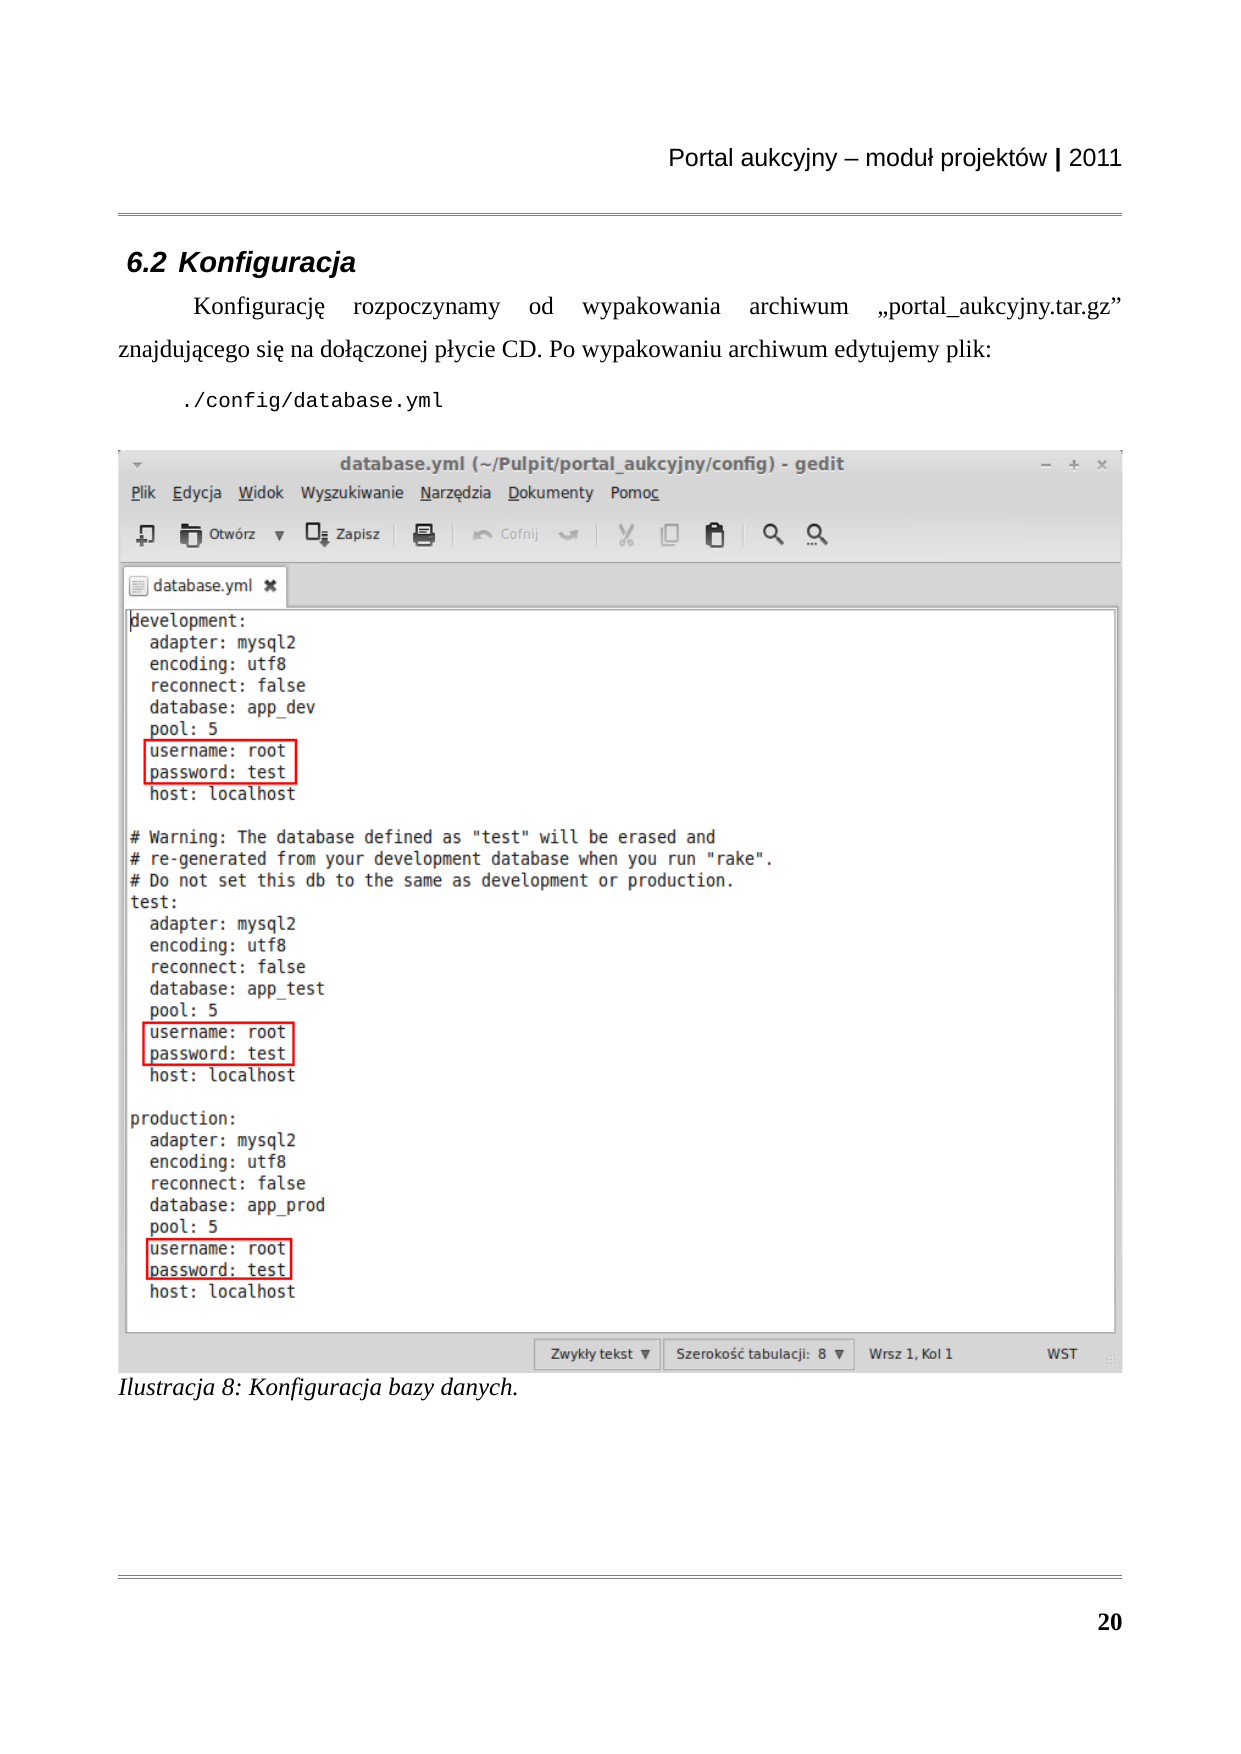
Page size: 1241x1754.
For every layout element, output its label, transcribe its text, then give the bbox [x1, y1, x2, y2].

text Ilustracja 8: Konfiguracja bazy danych. [118, 1373, 1122, 1401]
subtitle Konfiguracja [118, 245, 1122, 278]
text ./config/database.yml [118, 390, 1122, 413]
picture [118, 450, 1123, 1373]
text Konfigurację rozpoczynamy od wypakowania archiwum „portal_aukcyjny.tar.gz” znajdującego się na dołączonej płycie CD. Po wypakowaniu archiwum edytujemy plik: [118, 291, 1122, 363]
